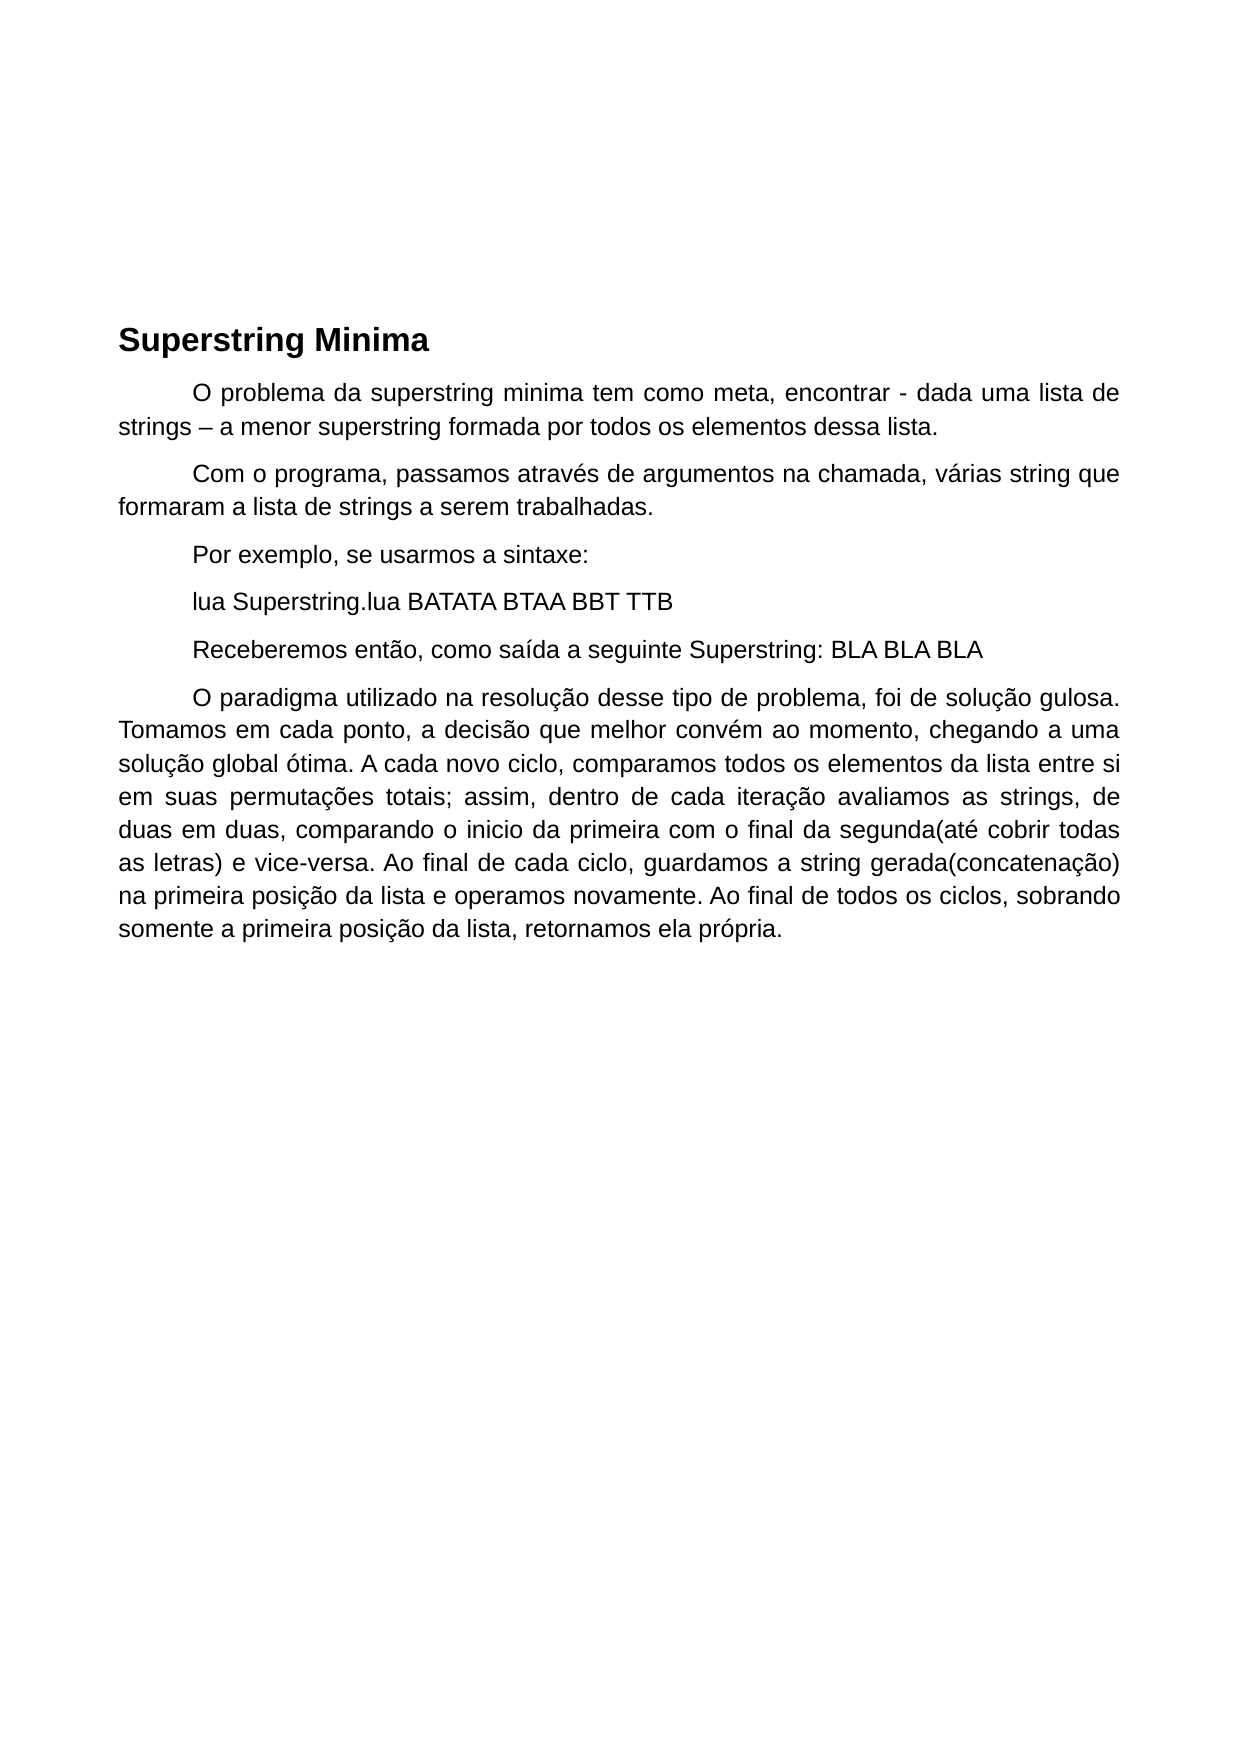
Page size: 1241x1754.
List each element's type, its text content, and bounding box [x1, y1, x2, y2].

text O paradigma utilizado na resolução desse tipo de problema, foi de solução gulosa. Tomamos em cada ponto, a decisão que melhor convém ao momento, chegando a uma solução global ótima. A cada novo ciclo, comparamos todos os elementos da lista entre si em suas permutações totais; assim, dentro de cada iteração avaliamos as strings, de duas em duas, comparando o inicio da primeira com o final da segunda(até cobrir todas as letras) e vice-versa. Ao final de cada ciclo, guardamos a string gerada(concatenação) na primeira posição da lista e operamos novamente. Ao final de todos os ciclos, sobrando somente a primeira posição da lista, retornamos ela própria. [118, 682, 1122, 942]
text lua Superstring.lua BATATA BTAA BBT TTB [118, 587, 1122, 616]
text O problema da superstring minima tem como meta, encontrar - dada uma lista de strings – a menor superstring formada por todos os elementos dessa lista. [118, 378, 1122, 440]
text Receberemos então, como saída a seguinte Superstring: BLA BLA BLA [118, 635, 1122, 664]
text Por exemplo, se usarmos a sintaxe: [118, 540, 1122, 568]
text Com o programa, passamos através de argumentos na chamada, várias string que formaram a lista de strings a serem trabalhadas. [118, 459, 1122, 521]
text Superstring Minima [118, 320, 1122, 358]
